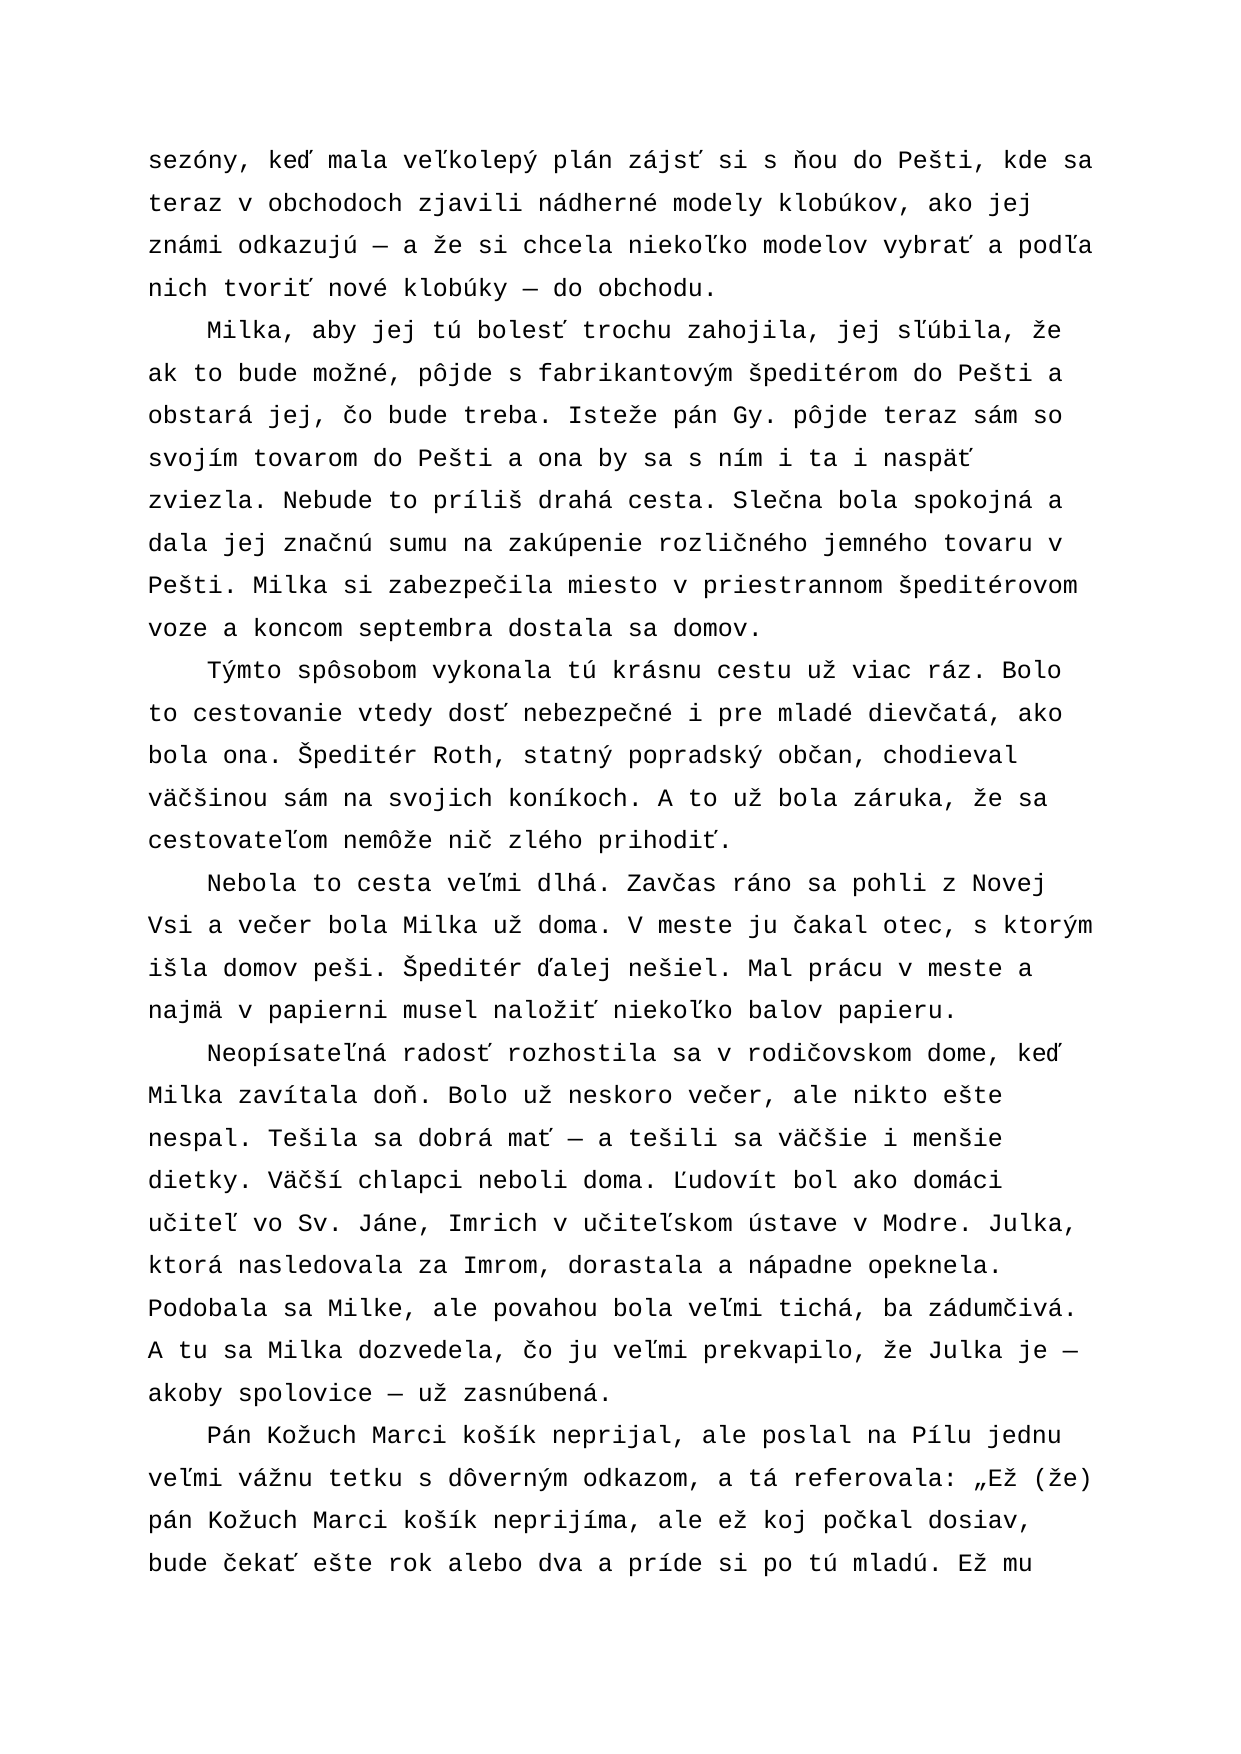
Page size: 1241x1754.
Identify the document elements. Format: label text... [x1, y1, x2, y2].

text Nebola to cesta veľmi dlhá. Zavčas ráno sa pohli z Novej Vsi a večer bola Milka už doma. V meste ju čakal otec, s ktorým išla domov peši. Špeditér ďalej nešiel. Mal prácu v meste a najmä v papierni musel naložiť niekoľko balov papieru. [148, 870, 1093, 1026]
text sezóny, keď mala veľkolepý plán zájsť si s ňou do Pešti, kde sa teraz v obchodoch zjavili nádherné modely klobúkov, ako jej známi odkazujú — a že si chcela niekoľko modelov vybrať a podľa nich tvoriť nové klobúky — do obchodu. [148, 148, 1093, 303]
text Pán Kožuch Marci košík neprijal, ale poslal na Pílu jednu veľmi vážnu tetku s dôverným odkazom, a tá referovala: „Ež (že) pán Kožuch Marci košík neprijíma, ale ež koj počkal dosiav, bude čekať ešte rok alebo dva a príde si po tú mladú. Ež mu [148, 1423, 1093, 1578]
text Týmto spôsobom vykonala tú krásnu cestu už viac ráz. Bolo to cestovanie vtedy dosť nebezpečné i pre mladé dievčatá, ako bola ona. Špeditér Roth, statný popradský občan, chodieval väčšinou sám na svojich koníkoch. A to už bola záruka, že sa cestovateľom nemôže nič zlého prihodiť. [148, 658, 1093, 856]
text Milka, aby jej tú bolesť trochu zahojila, jej sľúbila, že ak to bude možné, pôjde s fabrikantovým špeditérom do Pešti a obstará jej, čo bude treba. Isteže pán Gy. pôjde teraz sám so svojím tovarom do Pešti a ona by sa s ním i ta i naspäť zviezla. Nebude to príliš drahá cesta. Slečna bola spokojná a dala jej značnú sumu na zakúpenie rozličného jemného tovaru v Pešti. Milka si zabezpečila miesto v priestrannom špeditérovom voze a koncom septembra dostala sa domov. [148, 318, 1093, 643]
text Neopísateľná radosť rozhostila sa v rodičovskom dome, keď Milka zavítala doň. Bolo už neskoro večer, ale nikto ešte nespal. Tešila sa dobrá mať — a tešili sa väčšie i menšie dietky. Väčší chlapci neboli doma. Ľudovít bol ako domáci učiteľ vo Sv. Jáne, Imrich v učiteľskom ústave v Modre. Julka, ktorá nasledovala za Imrom, dorastala a nápadne opeknela. Podobala sa Milke, ale povahou bola veľmi tichá, ba zádumčivá. A tu sa Milka dozvedela, čo ju veľmi prekvapilo, že Julka je — akoby spolovice — už zasnúbená. [148, 1040, 1093, 1408]
